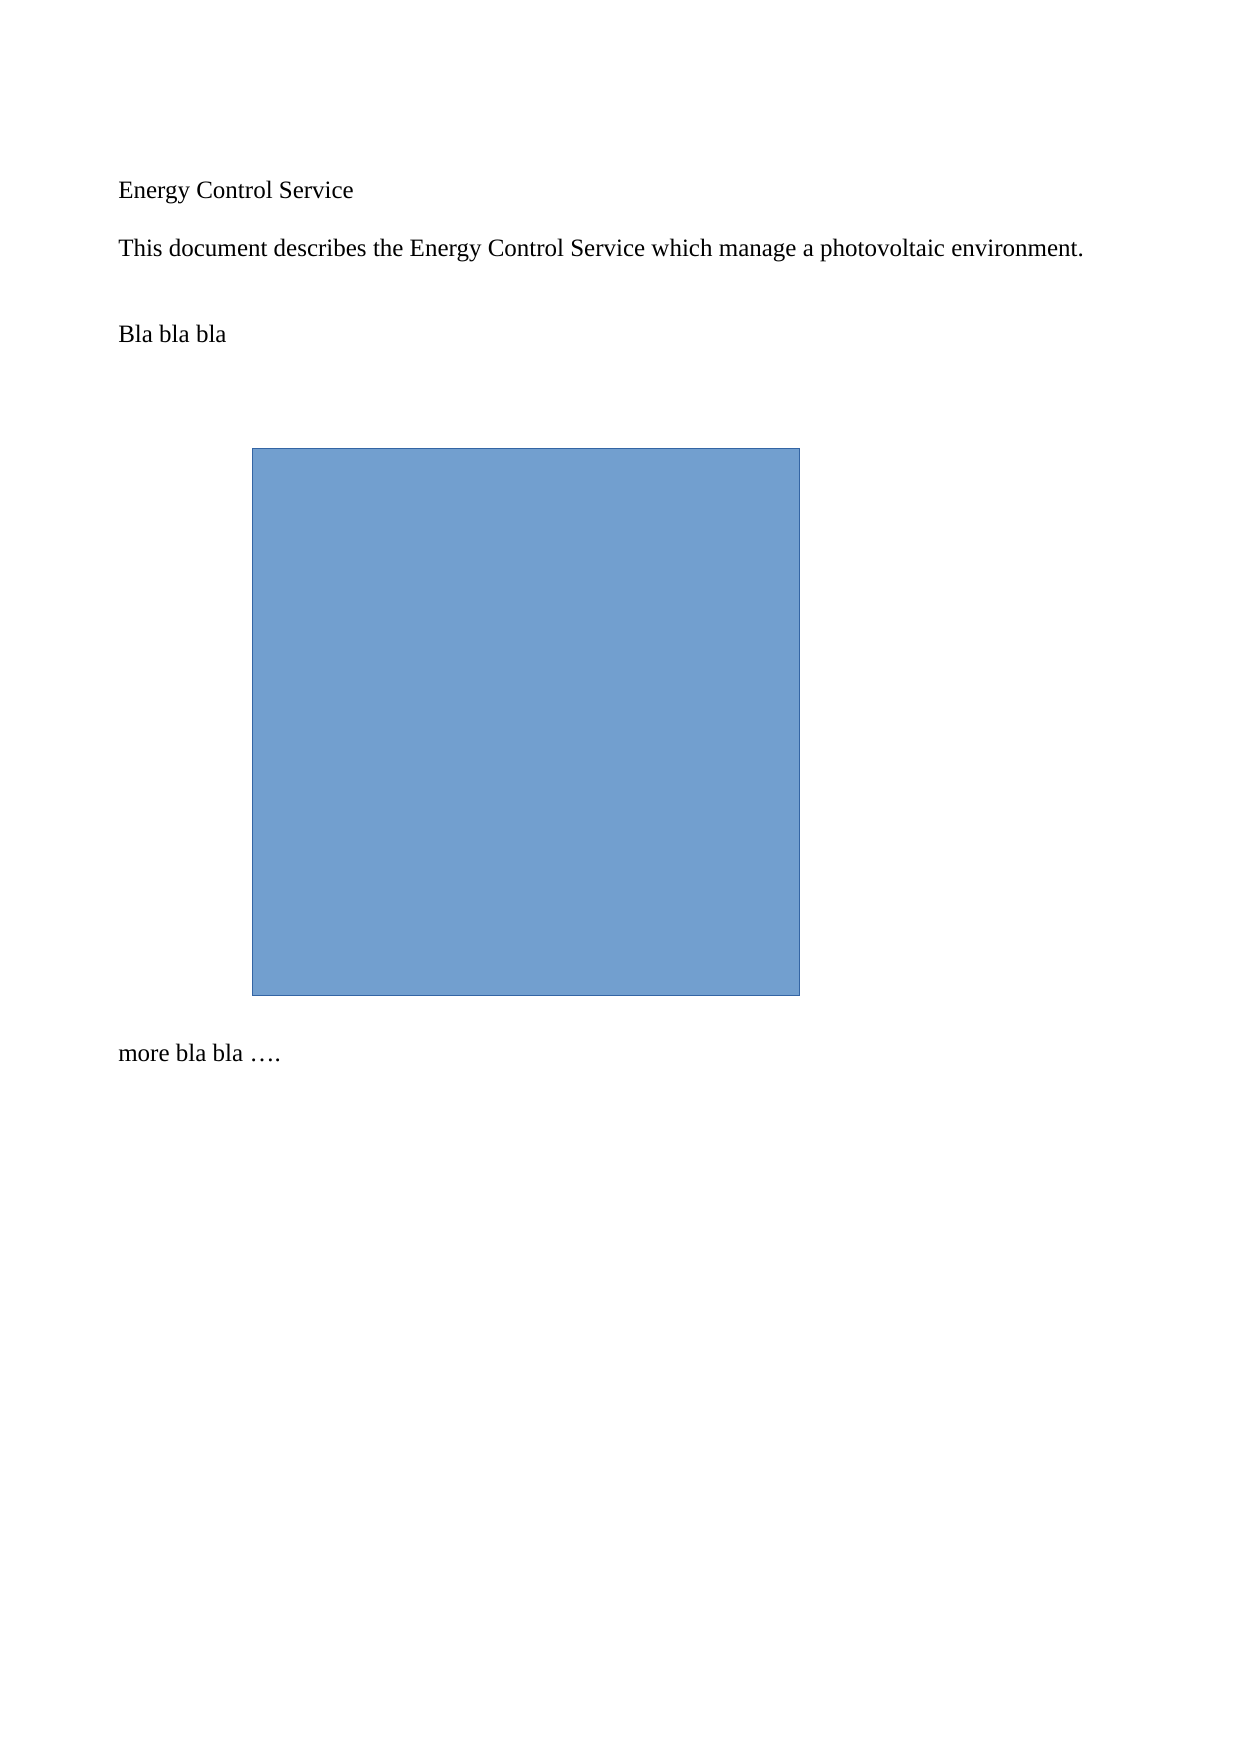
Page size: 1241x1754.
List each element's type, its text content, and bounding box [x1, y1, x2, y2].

text Bla bla bla [118, 319, 1122, 348]
text This document describes the Energy Control Service which manage a photovoltaic environment. [118, 233, 1122, 262]
text more bla bla …. [118, 1038, 1122, 1067]
text Energy Control Service [118, 176, 1122, 204]
